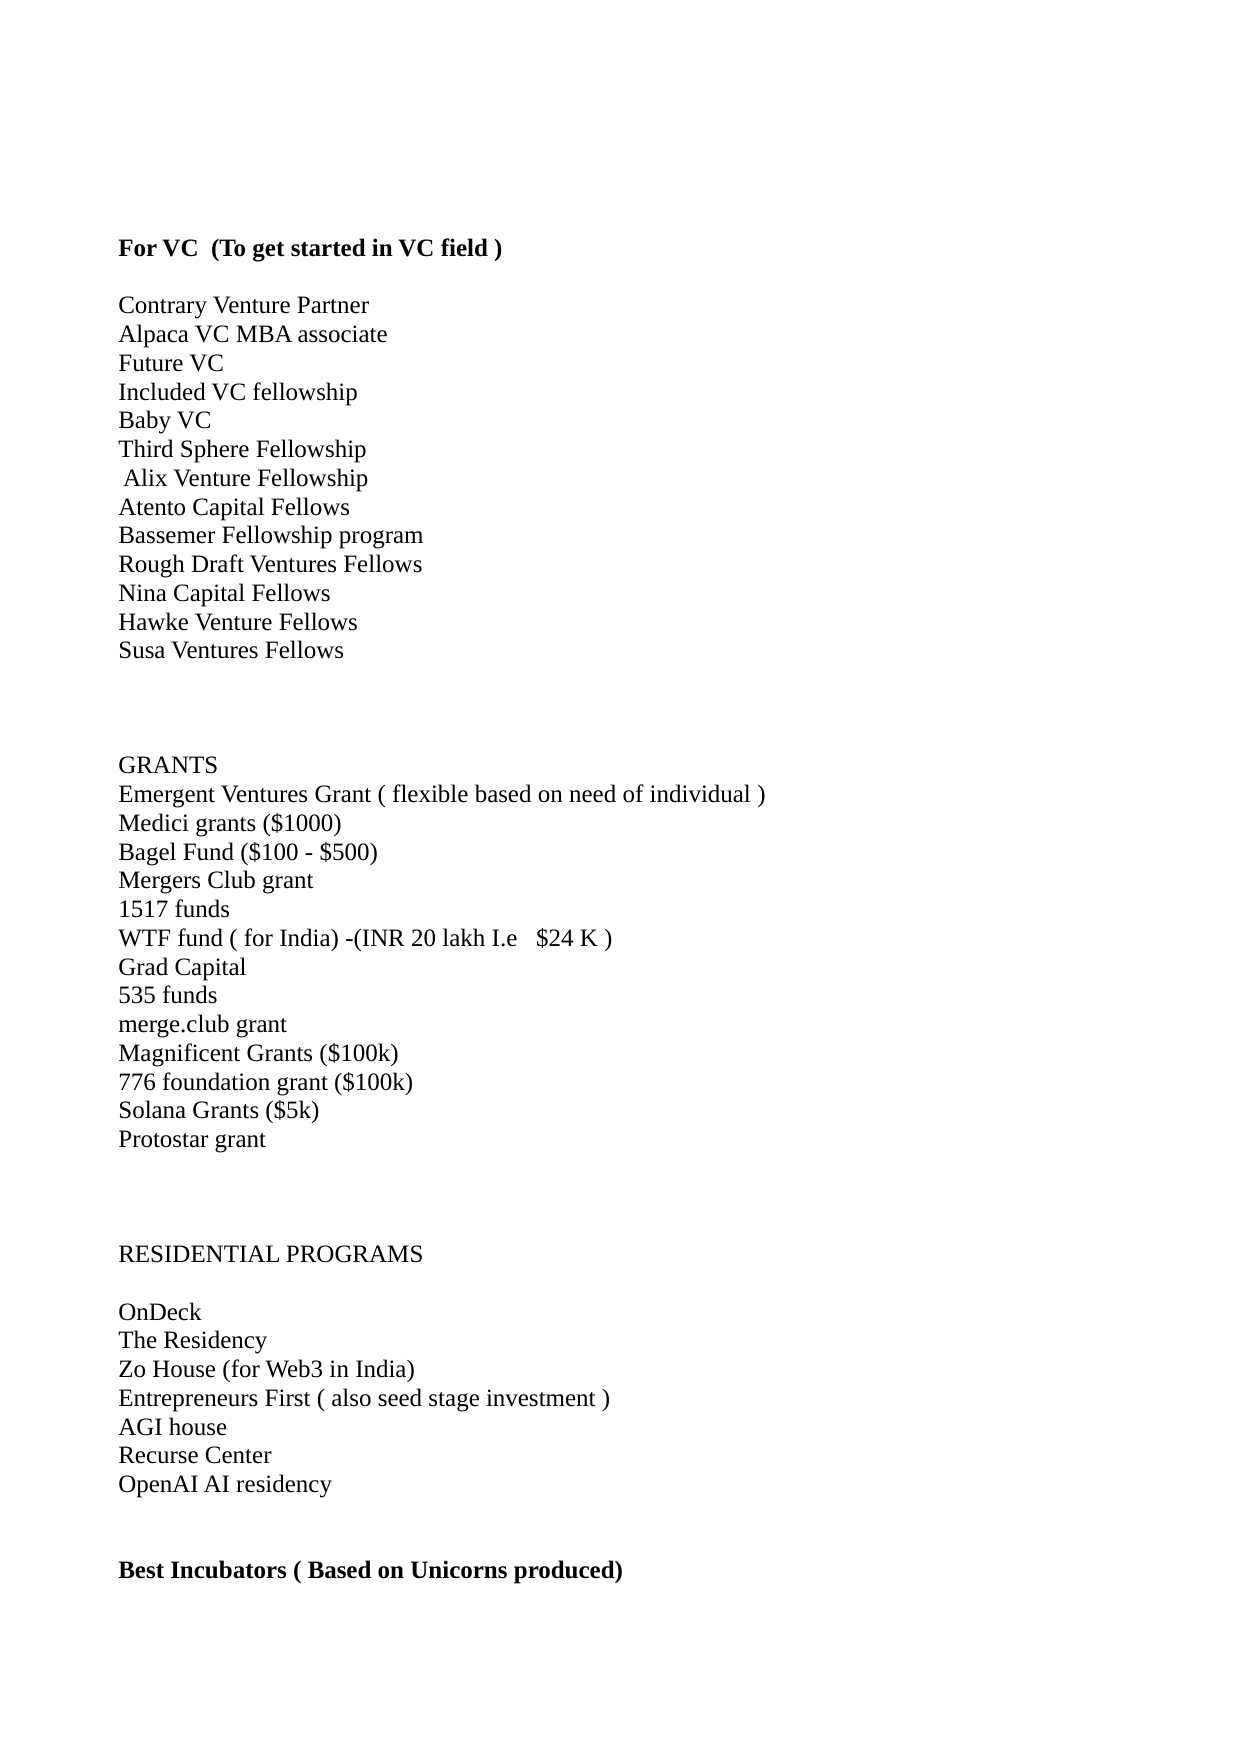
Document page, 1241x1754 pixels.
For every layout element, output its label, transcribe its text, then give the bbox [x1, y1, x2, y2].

text Alix Venture Fellowship [118, 463, 1122, 492]
text Magnificent Grants ($100k) [118, 1038, 1122, 1067]
text merge.club grant [118, 1009, 1122, 1038]
text AGI house [118, 1412, 1122, 1441]
text Grad Capital [118, 952, 1122, 981]
text Contrary Venture Partner [118, 291, 1122, 319]
text Entrepreneurs First ( also seed stage investment ) [118, 1383, 1122, 1412]
text Included VC fellowship [118, 377, 1122, 406]
text Alpaca VC MBA associate [118, 319, 1122, 348]
text 776 foundation grant ($100k) [118, 1067, 1122, 1096]
text Emergent Ventures Grant ( flexible based on need of individual ) [118, 779, 1122, 808]
text Bassemer Fellowship program [118, 521, 1122, 549]
text Solana Grants ($5k) [118, 1096, 1122, 1124]
text Recurse Center [118, 1441, 1122, 1469]
text Hawke Venture Fellows [118, 607, 1122, 636]
text The Residency [118, 1326, 1122, 1354]
text RESIDENTIAL PROGRAMS [118, 1239, 1122, 1268]
text OnDeck [118, 1297, 1122, 1326]
text 535 funds [118, 981, 1122, 1009]
text Bagel Fund ($100 - $500) [118, 837, 1122, 866]
text Third Sphere Fellowship [118, 434, 1122, 463]
text Susa Ventures Fellows [118, 636, 1122, 664]
text Baby VC [118, 406, 1122, 434]
text WTF fund ( for India) -(INR 20 lakh I.e $24 K ) [118, 923, 1122, 952]
text Future VC [118, 348, 1122, 377]
text For VC (To get started in VC field ) [118, 233, 1122, 262]
text OpenAI AI residency [118, 1469, 1122, 1498]
text Medici grants ($1000) [118, 808, 1122, 837]
text Best Incubators ( Based on Unicorns produced) [118, 1556, 1122, 1584]
text Zo House (for Web3 in India) [118, 1354, 1122, 1383]
text GRANTS [118, 751, 1122, 779]
text Mergers Club grant [118, 866, 1122, 894]
text Rough Draft Ventures Fellows [118, 549, 1122, 578]
text Atento Capital Fellows [118, 492, 1122, 521]
text Protostar grant [118, 1124, 1122, 1153]
text 1517 funds [118, 894, 1122, 923]
text Nina Capital Fellows [118, 578, 1122, 607]
